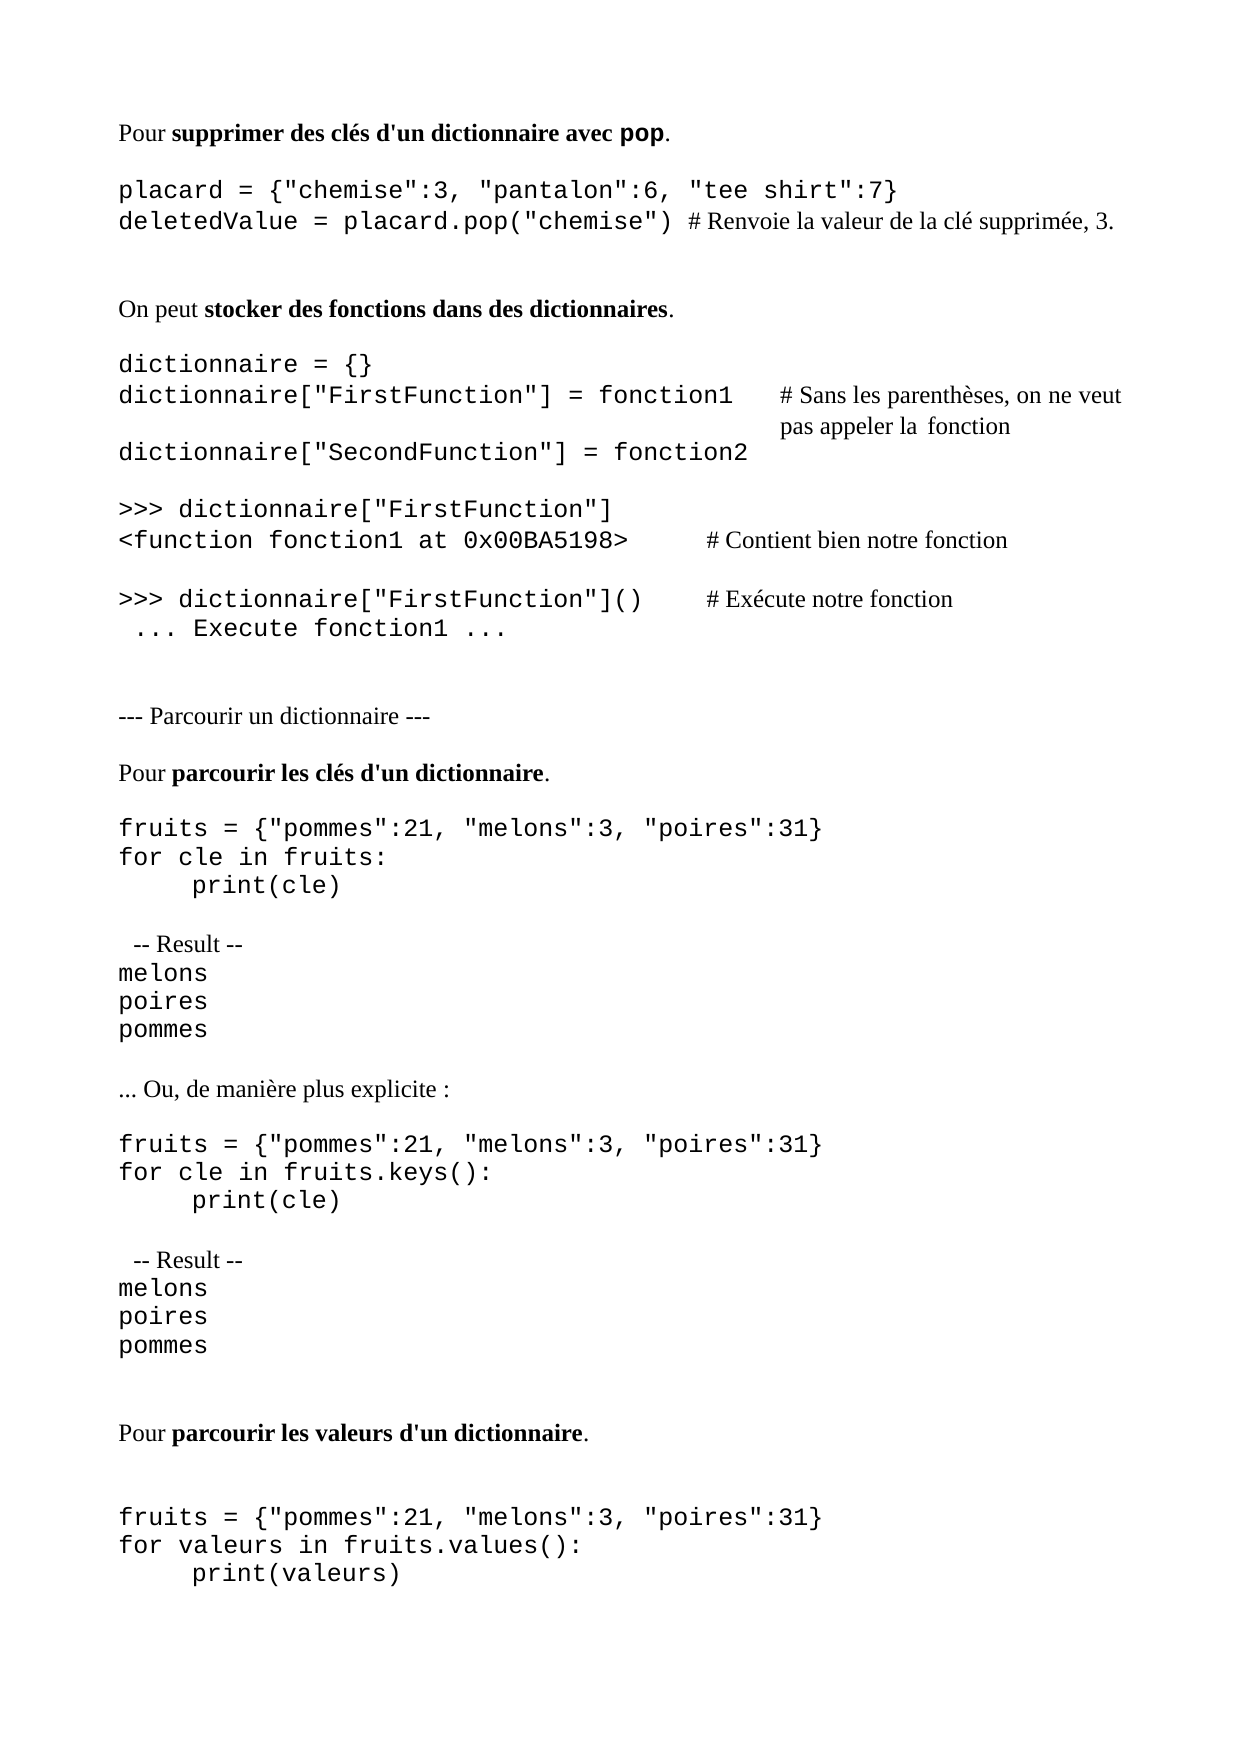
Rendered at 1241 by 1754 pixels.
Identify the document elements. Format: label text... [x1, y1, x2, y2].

text for valeurs in fruits.values(): [118, 1533, 1122, 1561]
text print(cle) [118, 873, 1122, 901]
text for cle in fruits.keys(): [118, 1160, 1122, 1188]
text On peut stocker des fonctions dans des dictionnaires. [118, 294, 1122, 323]
text ... Ou, de manière plus explicite : [118, 1074, 1122, 1103]
text fruits = {"pommes":21, "melons":3, "poires":31} [118, 1131, 1122, 1160]
text pommes [118, 1017, 1122, 1045]
text dictionnaire["SecondFunction"] = fonction2 [118, 440, 1122, 468]
text --- Parcourir un dictionnaire --- [118, 701, 1122, 730]
text poires [118, 988, 1122, 1017]
text <function fonction1 at 0x00BA5198> # Contient bien notre fonction [118, 525, 1122, 556]
text print(cle) [118, 1188, 1122, 1216]
text for cle in fruits: [118, 844, 1122, 873]
text Pour parcourir les valeurs d'un dictionnaire. [118, 1418, 1122, 1447]
text dictionnaire["FirstFunction"] = fonction1 # Sans les parenthèses, on ne veut pas appeler la fonction [118, 380, 1122, 440]
text poires [118, 1304, 1122, 1332]
text placard = {"chemise":3, "pantalon":6, "tee shirt":7} [118, 178, 1122, 206]
text fruits = {"pommes":21, "melons":3, "poires":31} [118, 1504, 1122, 1533]
text deletedValue = placard.pop("chemise") # Renvoie la valeur de la clé supprimée, 3. [118, 206, 1122, 237]
text -- Result -- [118, 1245, 1122, 1276]
text melons [118, 1276, 1122, 1304]
text fruits = {"pommes":21, "melons":3, "poires":31} [118, 816, 1122, 844]
text Pour parcourir les clés d'un dictionnaire. [118, 758, 1122, 787]
text melons [118, 960, 1122, 988]
text Pour supprimer des clés d'un dictionnaire avec pop. [118, 118, 1122, 149]
text -- Result -- [118, 929, 1122, 960]
text dictionnaire = {} [118, 352, 1122, 380]
text ... Execute fonction1 ... [118, 615, 1122, 643]
text >>> dictionnaire["FirstFunction"]() # Exécute notre fonction [118, 584, 1122, 615]
text >>> dictionnaire["FirstFunction"] [118, 496, 1122, 525]
text print(valeurs) [118, 1561, 1122, 1589]
text pommes [118, 1332, 1122, 1361]
